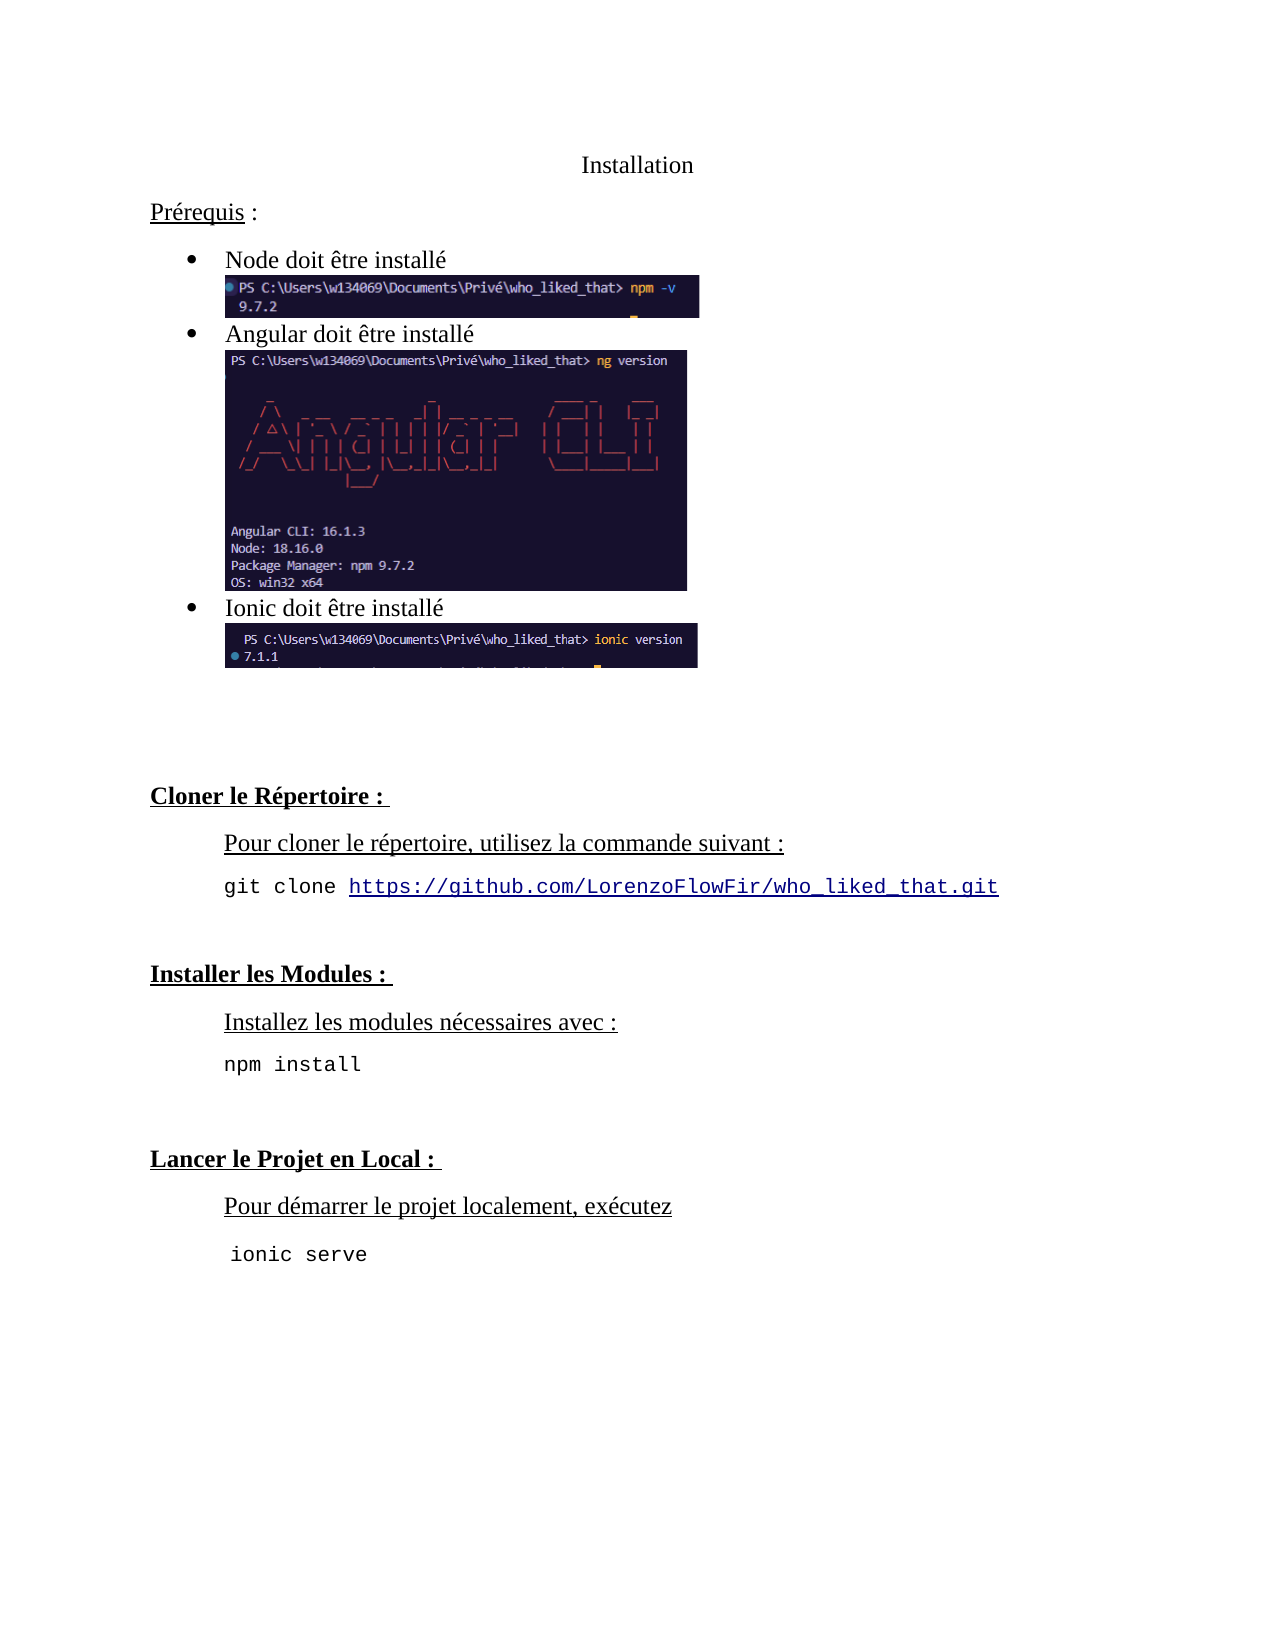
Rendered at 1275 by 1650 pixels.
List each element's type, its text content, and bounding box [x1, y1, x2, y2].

text Installer les Modules : [150, 959, 1125, 988]
list Angular doit être installé [187, 319, 1125, 348]
list Node doit être installé [187, 245, 1125, 317]
text git clone https://github.com/LorenzoFlowFir/who_liked_that.git [150, 876, 1125, 899]
text Installation [150, 150, 1125, 179]
text Lancer le Projet en Local : [150, 1144, 1125, 1172]
text Cloner le Répertoire : [150, 781, 1125, 810]
list Ionic doit être installé [187, 593, 1125, 621]
text Installez les modules nécessaires avec : [150, 1007, 1125, 1036]
text Pour démarrer le projet localement, exécutez [150, 1191, 1125, 1220]
text npm install [150, 1054, 1125, 1078]
text Pour cloner le répertoire, utilisez la commande suivant : [150, 828, 1125, 857]
text Prérequis : [150, 197, 1125, 226]
text ionic serve [150, 1238, 1125, 1268]
